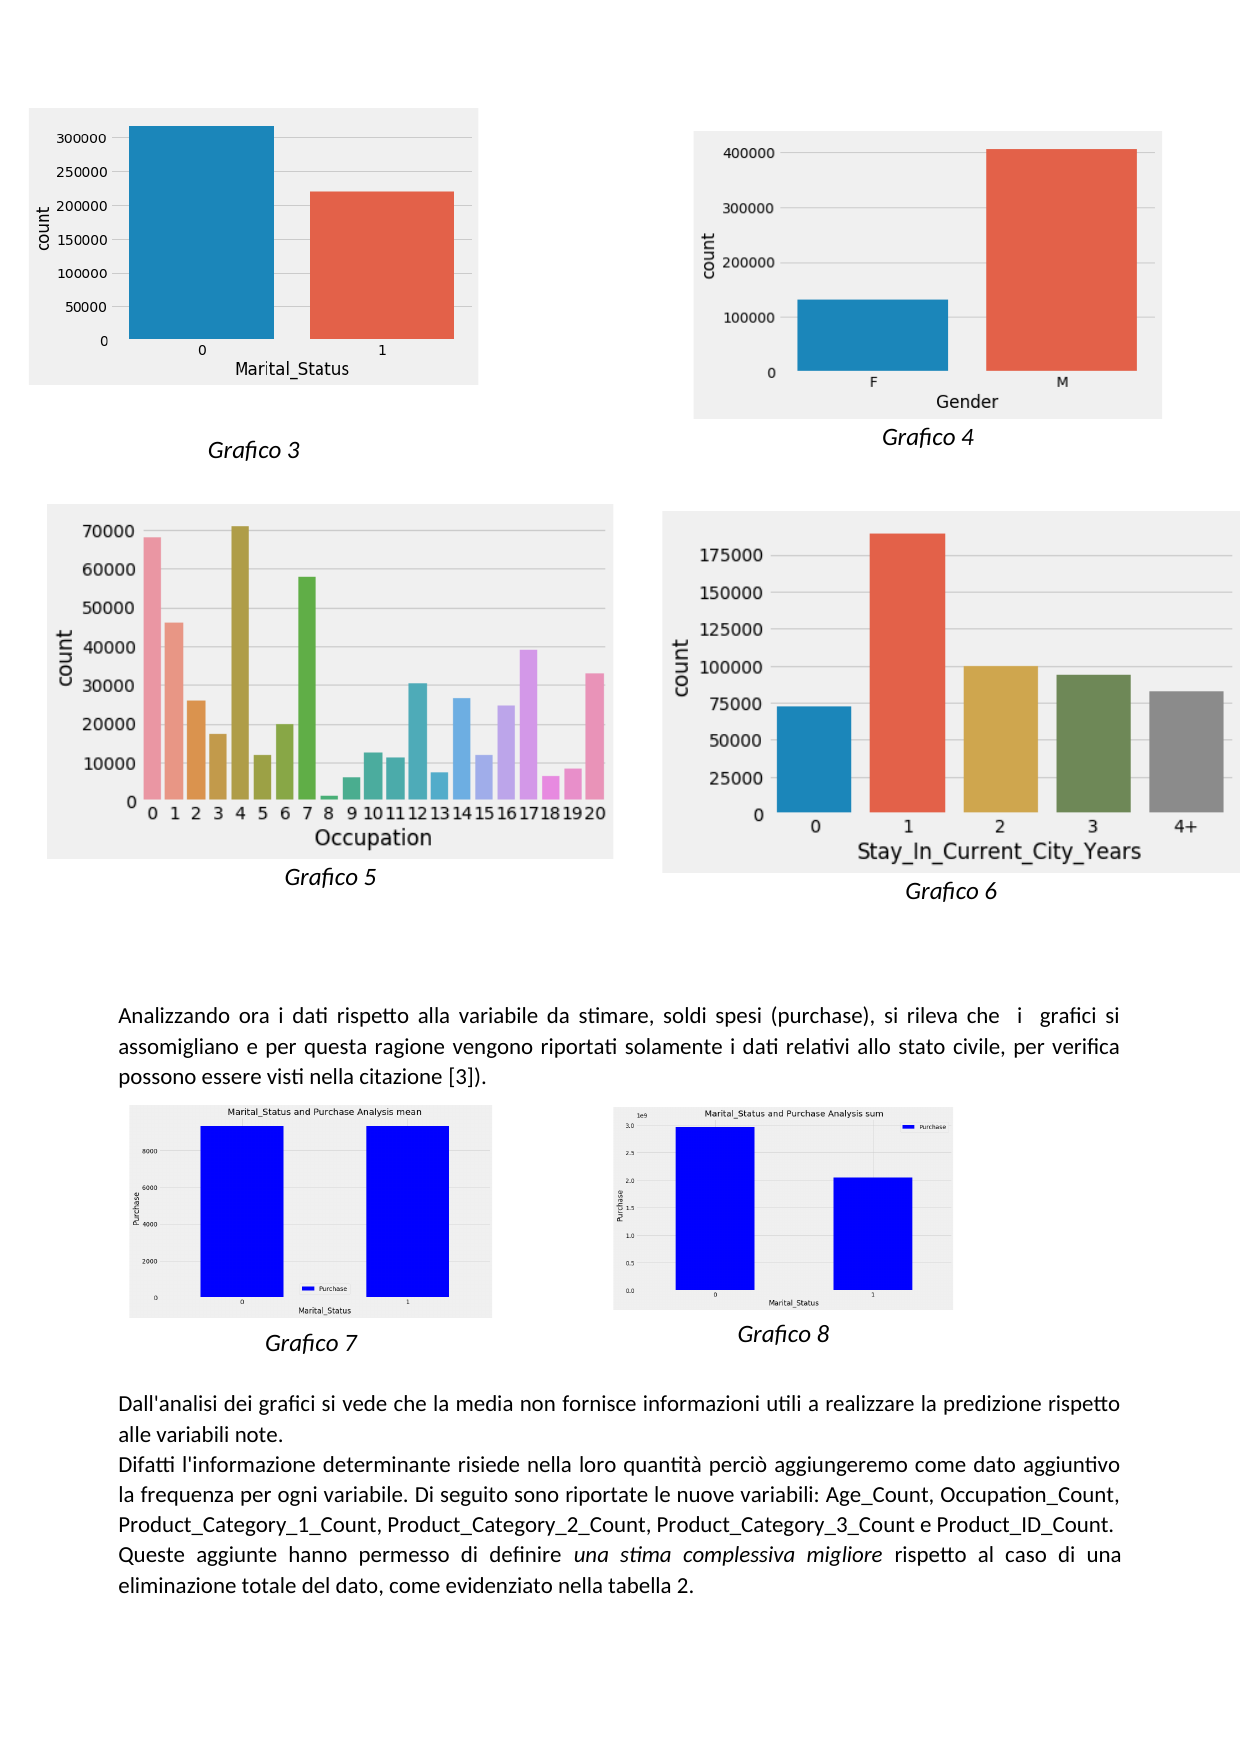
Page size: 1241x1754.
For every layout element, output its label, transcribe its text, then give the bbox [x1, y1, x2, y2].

list Dall'analisi dei grafici si vede che la media non fornisce informazioni utili a realizzare la predizione rispetto alle variabili note. [118, 1389, 1122, 1448]
picture [693, 131, 1163, 419]
text Grafico 8 [613, 1310, 953, 1349]
text Grafico 3 [29, 385, 478, 464]
text Grafico 7 [129, 1318, 492, 1357]
picture [613, 1107, 954, 1310]
picture [28, 108, 479, 385]
text Grafico 4 [684, 131, 1172, 452]
picture [129, 1105, 493, 1318]
list Difatti l'informazione determinante risiede nella loro quantità perciò aggiungeremo come dato aggiuntivo la frequenza per ogni variabile. Di seguito sono riportate le nuove variabili: Age_Count, Occupation_Count, Product_Category_1_Count, Product_Category_2_Count, Product_Category_3_Count e Product_ID_Count. [118, 1450, 1122, 1538]
picture [47, 504, 614, 859]
text Grafico 5 [47, 859, 613, 891]
list Queste aggiunte hanno permesso di definire una stima complessiva migliore rispetto al caso di una eliminazione totale del dato, come evidenziato nella tabella 2. [118, 1541, 1122, 1599]
list Analizzando ora i dati rispetto alla variabile da stimare, soldi spesi (purchase), si rileva che i grafici si assomigliano e per questa ragione vengono riportati solamente i dati relativi allo stato civile, per verifica possono essere visti nella citazione [3]). [118, 1002, 1122, 1090]
text Grafico 6 [662, 873, 1240, 906]
picture [662, 511, 1240, 873]
